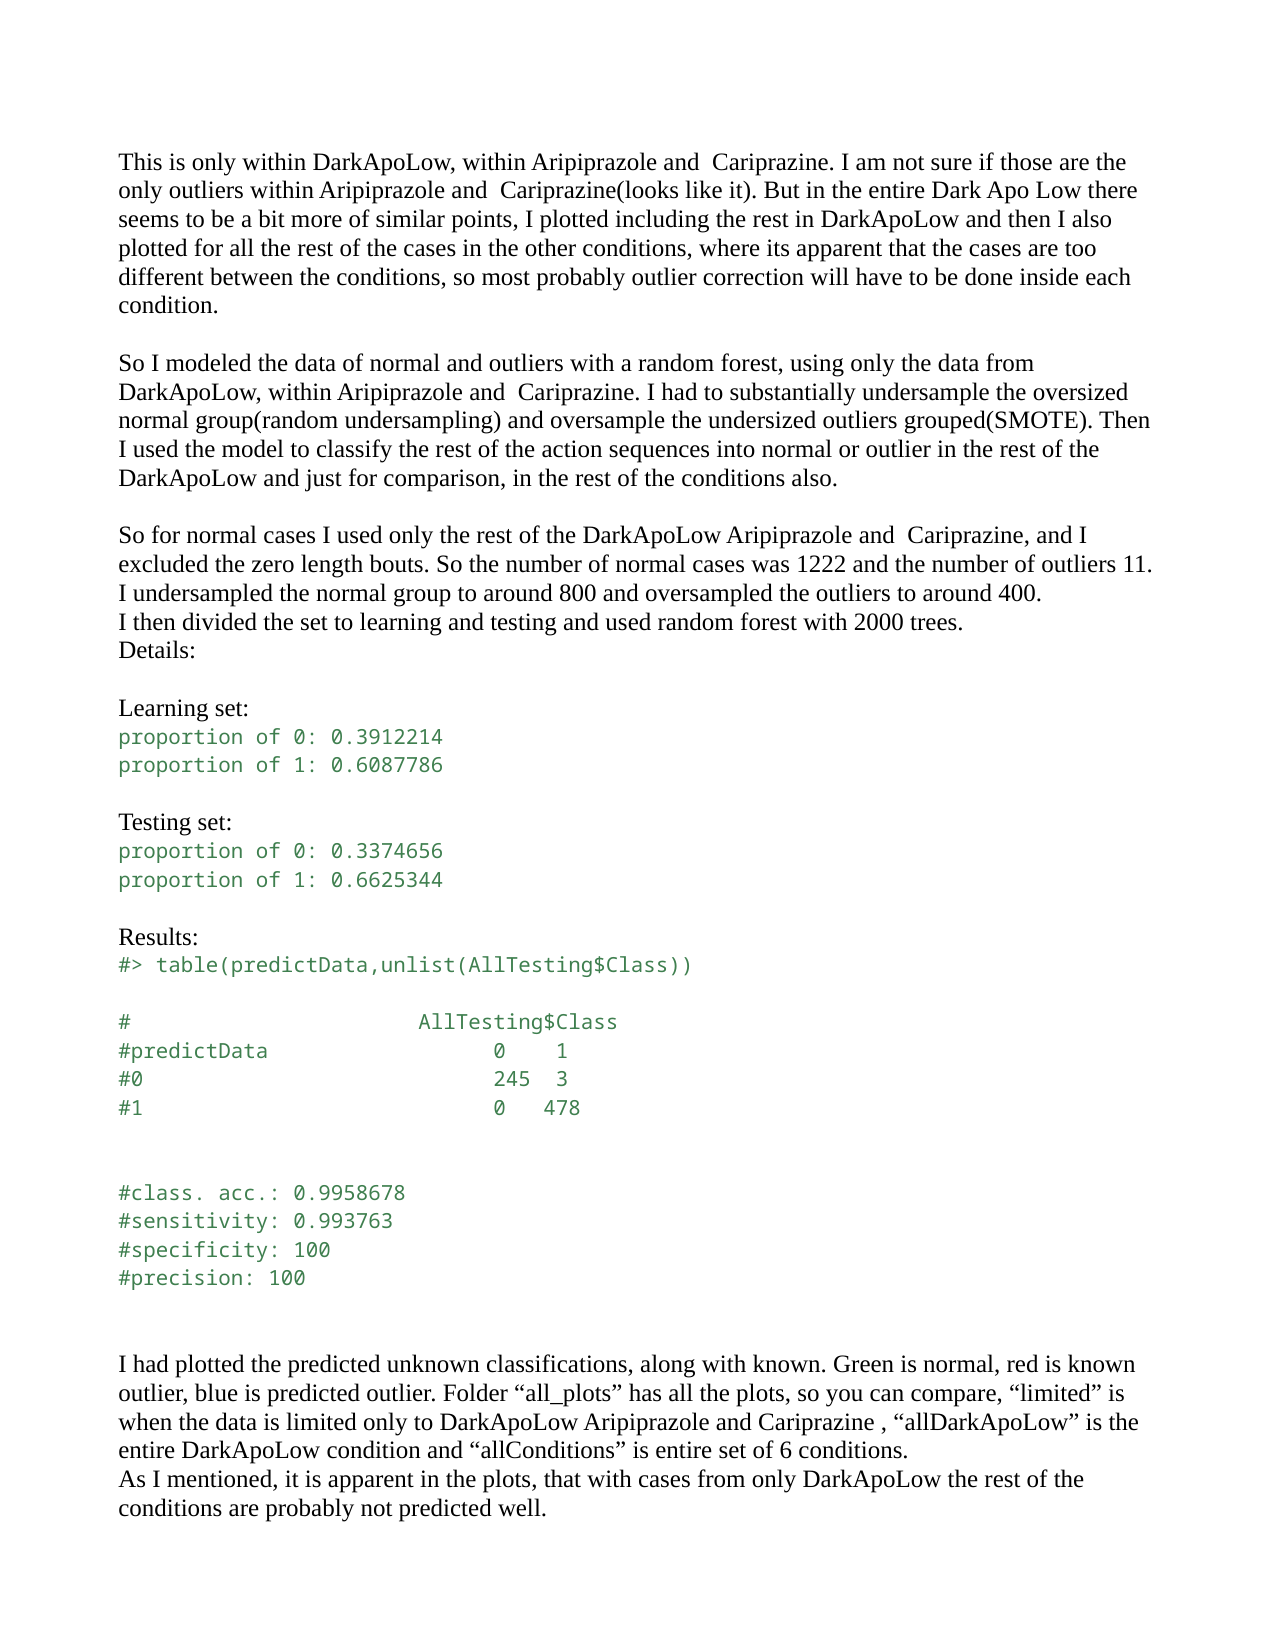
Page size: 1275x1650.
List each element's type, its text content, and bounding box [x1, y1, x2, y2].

text # AllTesting$Class [118, 1007, 1157, 1036]
text I had plotted the predicted unknown classifications, along with known. Green is normal, red is known outlier, blue is predicted outlier. Folder “all_plots” has all the plots, so you can compare, “limited” is when the data is limited only to DarkApoLow Aripiprazole and Cariprazine , “allDarkApoLow” is the entire DarkApoLow condition and “allConditions” is entire set of 6 conditions. [118, 1349, 1157, 1464]
text So for normal cases I used only the rest of the DarkApoLow Aripiprazole and Cariprazine, and I excluded the zero length bouts. So the number of normal cases was 1222 and the number of outliers 11. I undersampled the normal group to around 800 and oversampled the outliers to around 400. [118, 521, 1157, 607]
text #> table(predictData,unlist(AllTesting$Class)) [118, 951, 1157, 979]
text #class. acc.: 0.9958678 [118, 1178, 1157, 1207]
text Results: [118, 922, 1157, 951]
text I then divided the set to learning and testing and used random forest with 2000 trees. [118, 607, 1157, 636]
text This is only within DarkApoLow, within Aripiprazole and Cariprazine. I am not sure if those are the only outliers within Aripiprazole and Cariprazine(looks like it). But in the entire Dark Apo Low there seems to be a bit more of similar points, I plotted including the rest in DarkApoLow and then I also plotted for all the rest of the cases in the other conditions, where its apparent that the cases are too different between the conditions, so most probably outlier correction will have to be done inside each condition. [118, 147, 1157, 319]
text proportion of 1: 0.6625344 [118, 865, 1157, 893]
text Learning set: [118, 693, 1157, 722]
text As I mentioned, it is apparent in the plots, that with cases from only DarkApoLow the rest of the conditions are probably not predicted well. [118, 1464, 1157, 1522]
text proportion of 0: 0.3912214 [118, 722, 1157, 750]
text #0 245 3 [118, 1064, 1157, 1093]
text #1 0 478 [118, 1093, 1157, 1121]
text #sensitivity: 0.993763 [118, 1207, 1157, 1235]
text Details: [118, 636, 1157, 664]
text #specificity: 100 [118, 1235, 1157, 1263]
text proportion of 1: 0.6087786 [118, 750, 1157, 779]
text So I modeled the data of normal and outliers with a random forest, using only the data from DarkApoLow, within Aripiprazole and Cariprazine. I had to substantially undersample the oversized normal group(random undersampling) and oversample the undersized outliers grouped(SMOTE). Then I used the model to classify the rest of the action sequences into normal or outlier in the rest of the DarkApoLow and just for comparison, in the rest of the conditions also. [118, 348, 1157, 492]
text Testing set: [118, 807, 1157, 836]
text proportion of 0: 0.3374656 [118, 836, 1157, 865]
text #precision: 100 [118, 1263, 1157, 1292]
text #predictData 0 1 [118, 1036, 1157, 1064]
